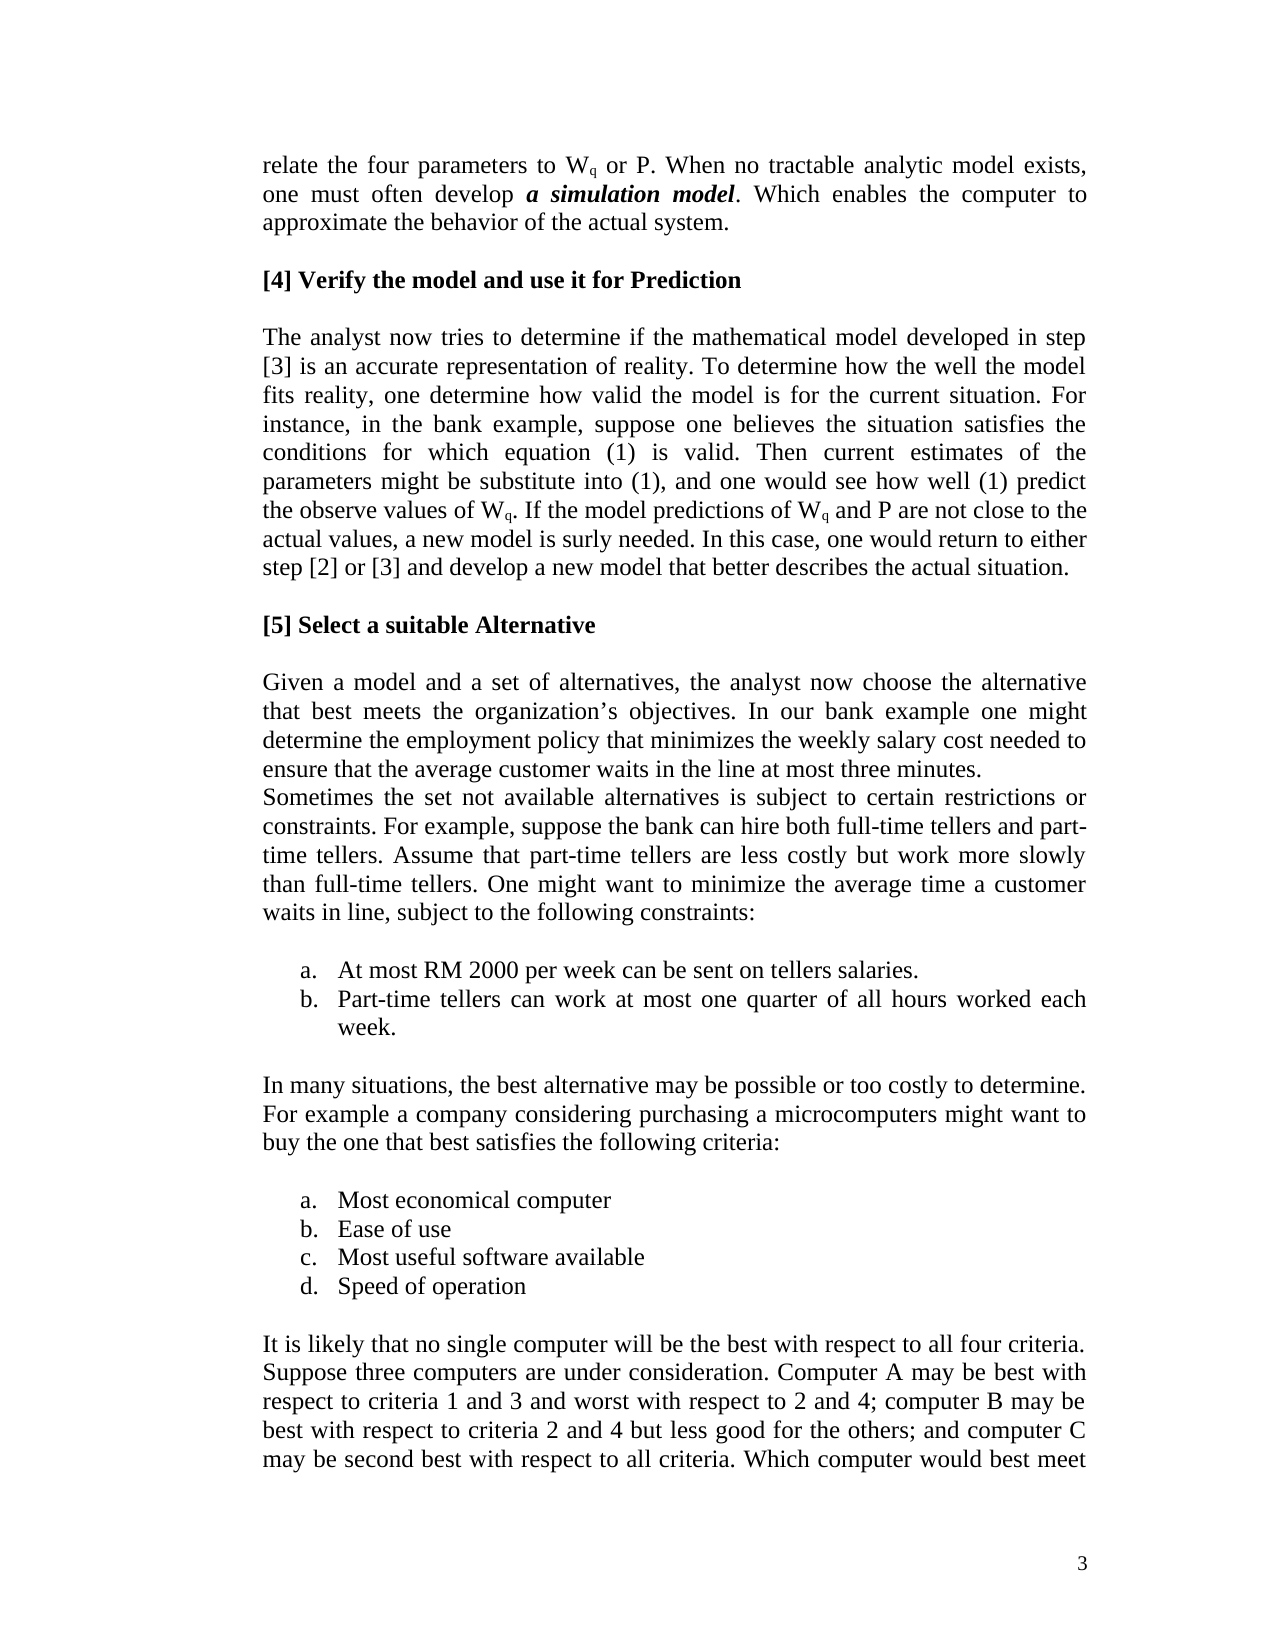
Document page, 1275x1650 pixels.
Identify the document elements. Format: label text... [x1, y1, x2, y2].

list Speed of operation [300, 1271, 1087, 1300]
text Sometimes the set not available alternatives is subject to certain restrictions or constraints. For example, suppose the bank can hire both full-time tellers and part-time tellers. Assume that part-time tellers are less costly but work more slowly than full-time tellers. One might want to minimize the average time a customer waits in line, subject to the following constraints: [262, 782, 1087, 926]
text [4] Verify the model and use it for Prediction [262, 265, 1087, 294]
text The analyst now tries to determine if the mathematical model developed in step [3] is an accurate representation of reality. To determine how the well the model fits reality, one determine how valid the model is for the current situation. For instance, in the bank example, suppose one believes the situation satisfies the conditions for which equation (1) is valid. Then current estimates of the parameters might be substitute into (1), and one would see how well (1) predict the observe values of Wq. If the model predictions of Wq and P are not close to the actual values, a new model is surly needed. In this case, one would return to either step [2] or [3] and develop a new model that better describes the actual situation. [262, 322, 1087, 581]
list At most RM 2000 per week can be sent on tellers salaries. [300, 955, 1087, 984]
text It is likely that no single computer will be the best with respect to all four criteria. Suppose three computers are under consideration. Computer A may be best with respect to criteria 1 and 3 and worst with respect to 2 and 4; computer B may be best with respect to criteria 2 and 4 but less good for the others; and computer C may be second best with respect to all criteria. Which computer would best meet [262, 1329, 1087, 1472]
list Most useful software available [300, 1242, 1087, 1271]
text [5] Select a suitable Alternative [262, 610, 1087, 639]
text relate the four parameters to Wq or P. When no tractable analytic model exists, one must often develop a simulation model. Which enables the computer to approximate the behavior of the actual system. [262, 150, 1087, 236]
list Ease of use [300, 1214, 1087, 1242]
text In many situations, the best alternative may be possible or too costly to determine. For example a company considering purchasing a microcomputers might want to buy the one that best satisfies the following criteria: [262, 1070, 1087, 1156]
list Part-time tellers can work at most one quarter of all hours worked each week. [300, 984, 1087, 1041]
text Given a model and a set of alternatives, the analyst now choose the alternative that best meets the organization’s objectives. In our bank example one might determine the employment policy that minimizes the weekly salary cost needed to ensure that the average customer waits in the line at most three minutes. [262, 667, 1087, 782]
list Most economical computer [300, 1185, 1087, 1214]
